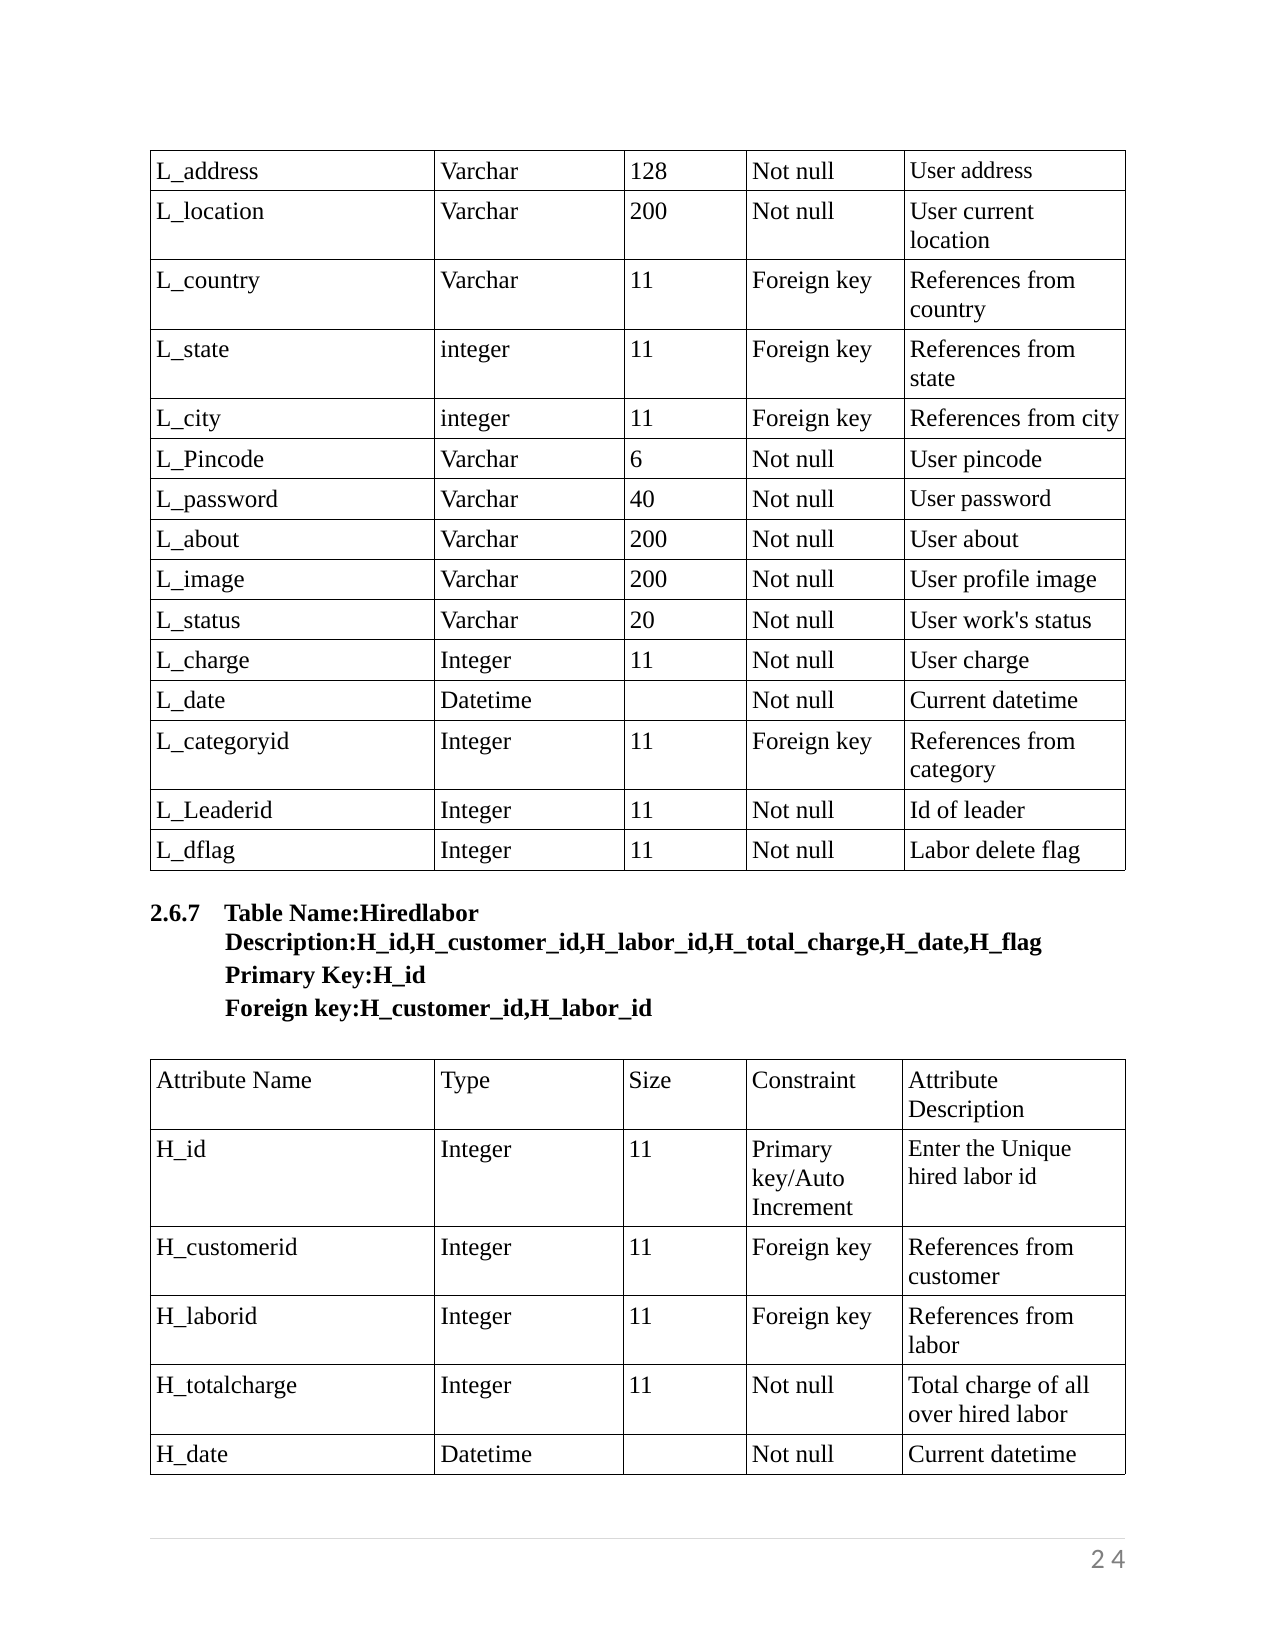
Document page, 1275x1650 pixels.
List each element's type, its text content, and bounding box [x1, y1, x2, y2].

table_cell Not null [747, 439, 904, 478]
table_cell 200 [625, 191, 746, 259]
table_cell L_dflag [151, 830, 434, 870]
table_cell Varchar [435, 439, 624, 478]
table_cell Datetime [435, 681, 624, 720]
table_header Attribute Description [903, 1060, 1125, 1128]
table_cell Not null [747, 681, 904, 720]
table_cell References from country [905, 260, 1125, 328]
table_cell 11 [625, 721, 746, 789]
table_cell H_date [151, 1435, 434, 1474]
table_cell Primary key/Auto Increment [747, 1130, 902, 1226]
table_cell Varchar [435, 151, 624, 190]
table_cell H_totalcharge [151, 1365, 434, 1433]
table_header Constraint [747, 1060, 902, 1128]
table_cell Labor delete flag [905, 830, 1125, 870]
table_cell L_password [151, 479, 434, 518]
table_cell H_id [151, 1130, 434, 1226]
table_cell L_date [151, 681, 434, 720]
table_cell L_city [151, 399, 434, 438]
text Foreign key:H_customer_id,H_labor_id [150, 993, 1125, 1022]
table_cell L_state [151, 330, 434, 397]
table_cell User current location [905, 191, 1125, 259]
table_cell Total charge of all over hired labor [903, 1365, 1125, 1433]
table_cell Not null [747, 520, 904, 559]
table_cell User charge [905, 640, 1125, 680]
table_cell 128 [625, 151, 746, 190]
table_cell Foreign key [747, 721, 904, 789]
table_cell Foreign key [747, 399, 904, 438]
table_cell Varchar [435, 520, 624, 559]
table_cell L_charge [151, 640, 434, 680]
table_cell Foreign key [747, 260, 904, 328]
table_cell References from customer [903, 1227, 1125, 1295]
table_cell 11 [625, 830, 746, 870]
table_cell Integer [435, 640, 624, 680]
table_cell Varchar [435, 191, 624, 259]
table_cell Integer [435, 1296, 623, 1364]
table_cell integer [435, 399, 624, 438]
table_cell 20 [625, 600, 746, 639]
table_cell Not null [747, 560, 904, 599]
table_cell Not null [747, 479, 904, 518]
text 2.6.7 Table Name:Hiredlabor [150, 898, 1125, 927]
table_cell Integer [435, 830, 624, 870]
table_cell Integer [435, 1365, 623, 1433]
table_cell Varchar [435, 600, 624, 639]
table_cell L_categoryid [151, 721, 434, 789]
table_cell Foreign key [747, 1227, 902, 1295]
table_cell Current datetime [903, 1435, 1125, 1474]
table_cell 200 [625, 560, 746, 599]
table_cell Not null [747, 151, 904, 190]
table_cell Not null [747, 1435, 902, 1474]
table_cell 11 [625, 640, 746, 680]
table_cell Not null [747, 600, 904, 639]
table_cell [625, 681, 746, 720]
table_cell Foreign key [747, 1296, 902, 1364]
table_cell L_about [151, 520, 434, 559]
table_cell Integer [435, 1227, 623, 1295]
table_cell integer [435, 330, 624, 397]
table_cell Integer [435, 1130, 623, 1226]
table_cell User profile image [905, 560, 1125, 599]
table_cell 40 [625, 479, 746, 518]
table_cell Enter the Unique hired labor id [903, 1130, 1125, 1226]
table_cell L_image [151, 560, 434, 599]
table_cell 11 [624, 1296, 746, 1364]
table_cell L_Pincode [151, 439, 434, 478]
table_cell 11 [624, 1130, 746, 1226]
table_cell Id of leader [905, 790, 1125, 829]
table_cell Varchar [435, 479, 624, 518]
table_cell L_country [151, 260, 434, 328]
table_cell User password [905, 479, 1125, 518]
table_cell Not null [747, 1365, 902, 1433]
table_cell Foreign key [747, 330, 904, 397]
table_cell 11 [625, 399, 746, 438]
table_cell [624, 1435, 746, 1474]
table_cell Not null [747, 790, 904, 829]
table_cell Varchar [435, 560, 624, 599]
text Primary Key:H_id [150, 960, 1125, 989]
table_cell L_location [151, 191, 434, 259]
table_cell Integer [435, 721, 624, 789]
table_header Type [435, 1060, 623, 1128]
table_cell Current datetime [905, 681, 1125, 720]
table_cell 11 [625, 790, 746, 829]
table_cell References from state [905, 330, 1125, 397]
table_cell User address [905, 151, 1125, 190]
table_cell Not null [747, 640, 904, 680]
table_cell 11 [625, 260, 746, 328]
table_cell User work's status [905, 600, 1125, 639]
table_cell L_status [151, 600, 434, 639]
table_cell Not null [747, 191, 904, 259]
table_cell 200 [625, 520, 746, 559]
table_cell References from city [905, 399, 1125, 438]
table_cell 6 [625, 439, 746, 478]
text Description:H_id,H_customer_id,H_labor_id,H_total_charge,H_date,H_flag [150, 927, 1125, 956]
table_cell 11 [624, 1365, 746, 1433]
table_cell H_laborid [151, 1296, 434, 1364]
table_cell References from labor [903, 1296, 1125, 1364]
table_cell 11 [624, 1227, 746, 1295]
table_cell Varchar [435, 260, 624, 328]
table_cell H_customerid [151, 1227, 434, 1295]
table_cell User pincode [905, 439, 1125, 478]
table_cell Not null [747, 830, 904, 870]
table_cell Datetime [435, 1435, 623, 1474]
table_cell L_Leaderid [151, 790, 434, 829]
table_cell User about [905, 520, 1125, 559]
table_cell Integer [435, 790, 624, 829]
table_header Attribute Name [151, 1060, 434, 1128]
table_cell References from category [905, 721, 1125, 789]
table_cell 11 [625, 330, 746, 397]
table_header Size [624, 1060, 746, 1128]
table_cell L_address [151, 151, 434, 190]
